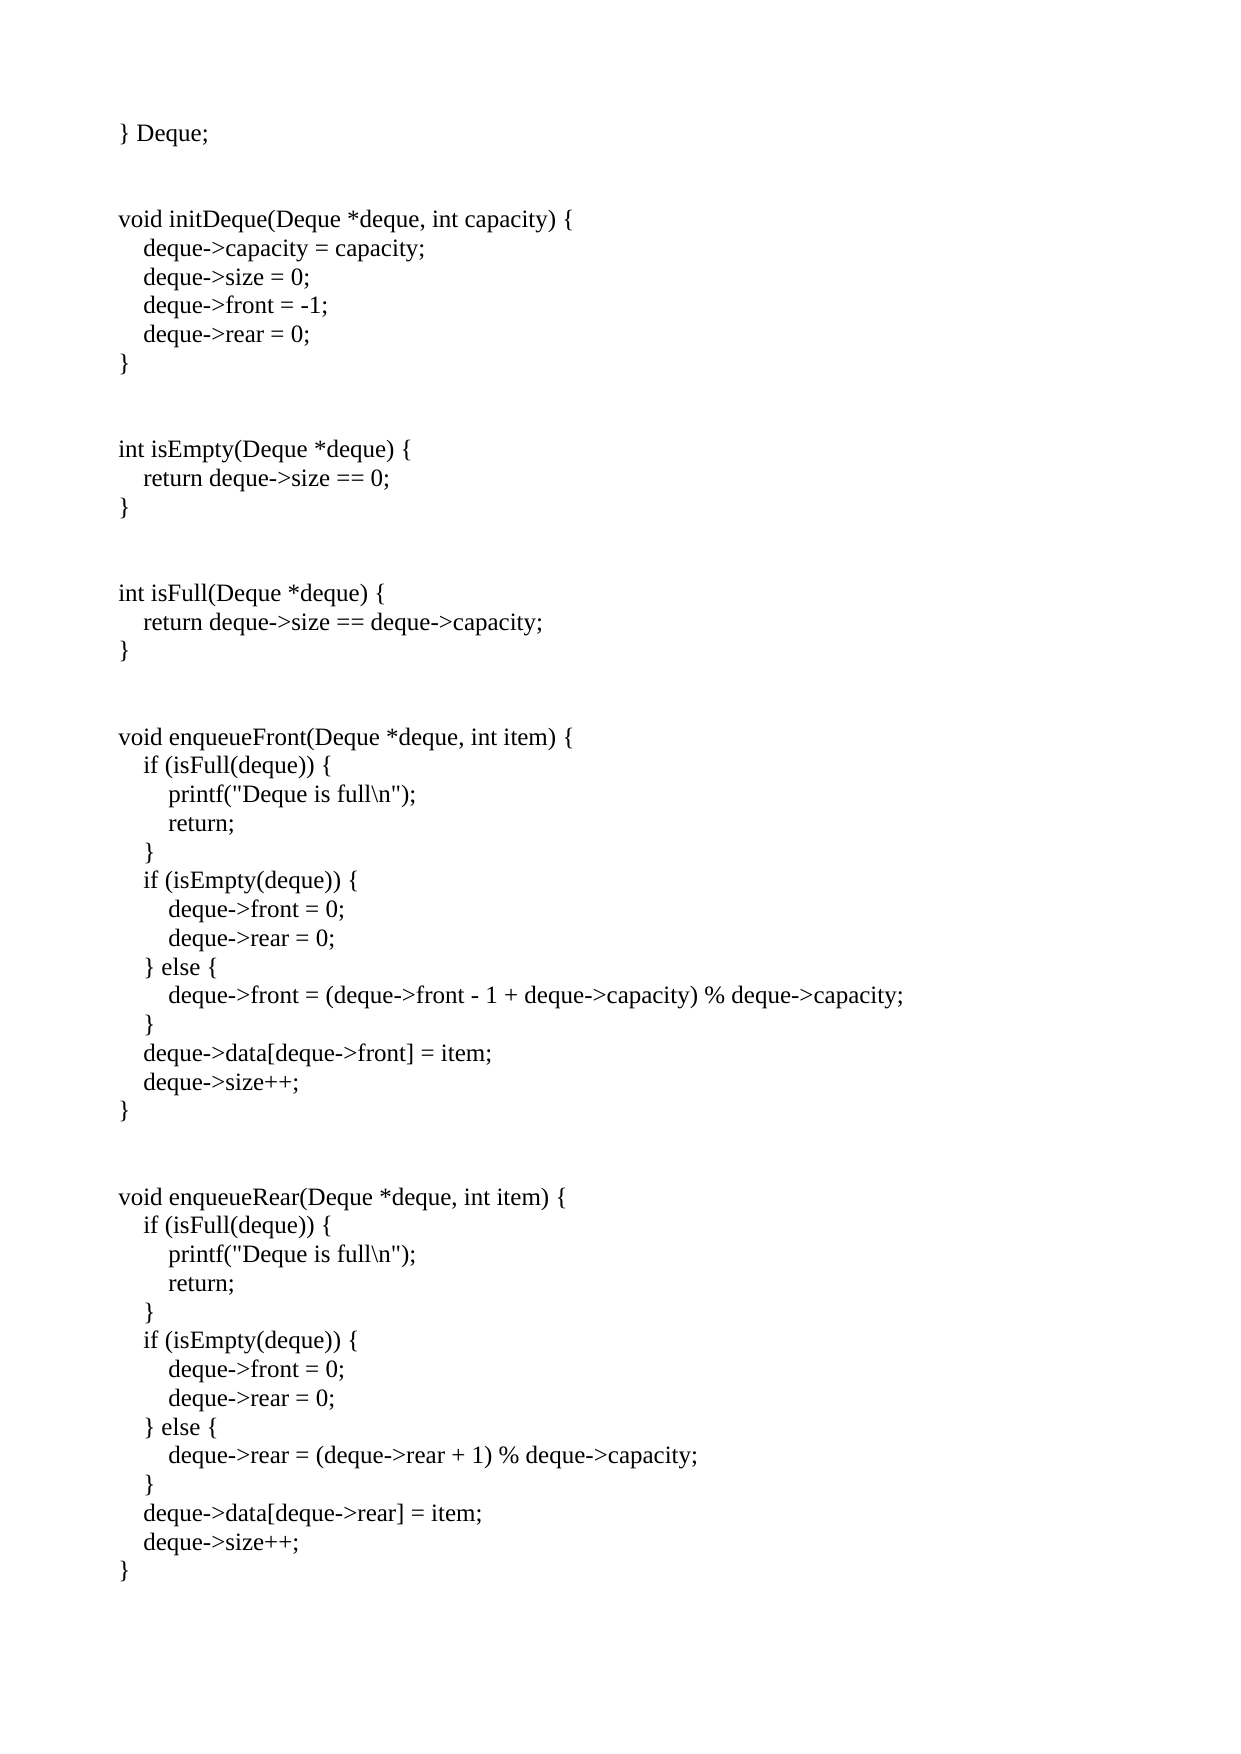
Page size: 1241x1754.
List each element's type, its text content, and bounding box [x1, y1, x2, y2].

text int isEmpty(Deque *deque) { [118, 434, 1122, 463]
text deque->rear = 0; [118, 923, 1122, 952]
text if (isFull(deque)) { [118, 1211, 1122, 1239]
text deque->front = 0; [118, 894, 1122, 923]
text if (isEmpty(deque)) { [118, 1326, 1122, 1354]
text deque->rear = 0; [118, 1383, 1122, 1412]
text } Deque; [118, 118, 1122, 147]
text } [118, 1556, 1122, 1584]
text } [118, 636, 1122, 664]
text return deque->size == 0; [118, 463, 1122, 492]
text } else { [118, 1412, 1122, 1441]
text } [118, 492, 1122, 521]
text return; [118, 1268, 1122, 1297]
text } [118, 348, 1122, 377]
text } [118, 1297, 1122, 1326]
text if (isFull(deque)) { [118, 751, 1122, 779]
text deque->size = 0; [118, 262, 1122, 291]
text deque->data[deque->rear] = item; [118, 1498, 1122, 1527]
text void enqueueFront(Deque *deque, int item) { [118, 722, 1122, 751]
text } [118, 1009, 1122, 1038]
text } [118, 1096, 1122, 1124]
text deque->rear = 0; [118, 319, 1122, 348]
text deque->rear = (deque->rear + 1) % deque->capacity; [118, 1441, 1122, 1469]
text printf("Deque is full\n"); [118, 1239, 1122, 1268]
text return deque->size == deque->capacity; [118, 607, 1122, 636]
text deque->front = 0; [118, 1354, 1122, 1383]
text } [118, 837, 1122, 866]
text return; [118, 808, 1122, 837]
text deque->size++; [118, 1067, 1122, 1096]
text deque->front = (deque->front - 1 + deque->capacity) % deque->capacity; [118, 981, 1122, 1009]
text if (isEmpty(deque)) { [118, 866, 1122, 894]
text deque->capacity = capacity; [118, 233, 1122, 262]
text int isFull(Deque *deque) { [118, 578, 1122, 607]
text } [118, 1469, 1122, 1498]
text deque->data[deque->front] = item; [118, 1038, 1122, 1067]
text printf("Deque is full\n"); [118, 779, 1122, 808]
text } else { [118, 952, 1122, 981]
text void initDeque(Deque *deque, int capacity) { [118, 204, 1122, 233]
text void enqueueRear(Deque *deque, int item) { [118, 1182, 1122, 1211]
text deque->size++; [118, 1527, 1122, 1556]
text deque->front = -1; [118, 291, 1122, 319]
